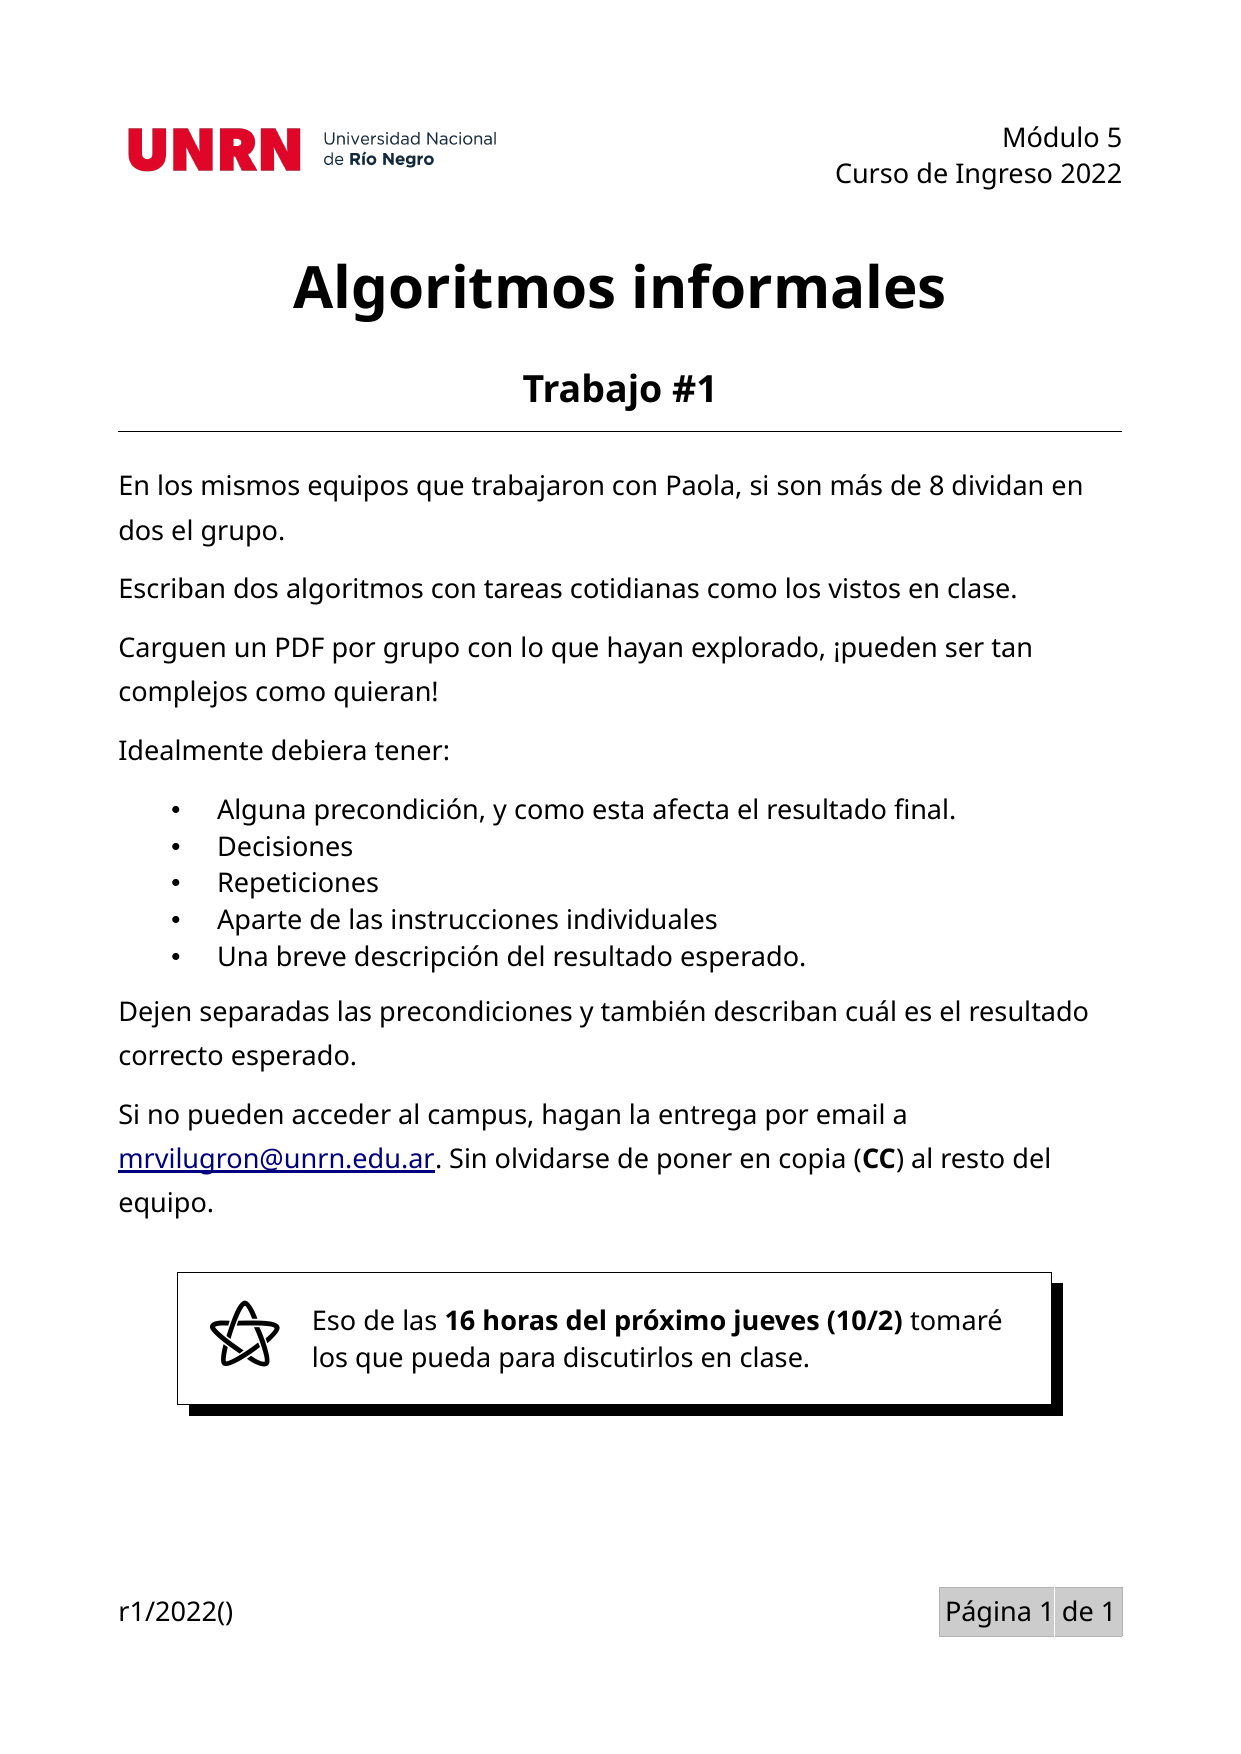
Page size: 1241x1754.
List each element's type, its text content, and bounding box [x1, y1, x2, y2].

picture [118, 118, 505, 180]
text ⚝Eso de las 16 horas del próximo jueves (10/2) tomaré los que pueda para discutirlos en clase. [178, 1273, 1051, 1404]
text Carguen un PDF por grupo con lo que hayan explorado, ¡pueden ser tan complejos como quieran! [118, 628, 1122, 709]
list Aparte de las instrucciones individuales [142, 901, 1122, 938]
subtitle Trabajo #1 [118, 345, 1122, 431]
text Dejen separadas las precondiciones y también describan cuál es el resultado correcto esperado. [118, 992, 1122, 1073]
title Algoritmos informales [118, 246, 1122, 326]
text Si no pueden acceder al campus, hagan la entrega por email a mrvilugron@unrn.edu.ar. Sin olvidarse de poner en copia (CC) al resto del equipo. [118, 1095, 1122, 1220]
text Escriban dos algoritmos con tareas cotidianas como los vistos en clase. [118, 570, 1122, 607]
text Idealmente debiera tener: [118, 731, 1122, 768]
list Alguna precondición, y como esta afecta el resultado final. [142, 790, 1122, 827]
list Repeticiones [142, 864, 1122, 901]
list Decisiones [142, 827, 1122, 864]
text En los mismos equipos que trabajaron con Paola, si son más de 8 dividan en dos el grupo. [118, 467, 1122, 548]
list Una breve descripción del resultado esperado. [142, 938, 1122, 974]
